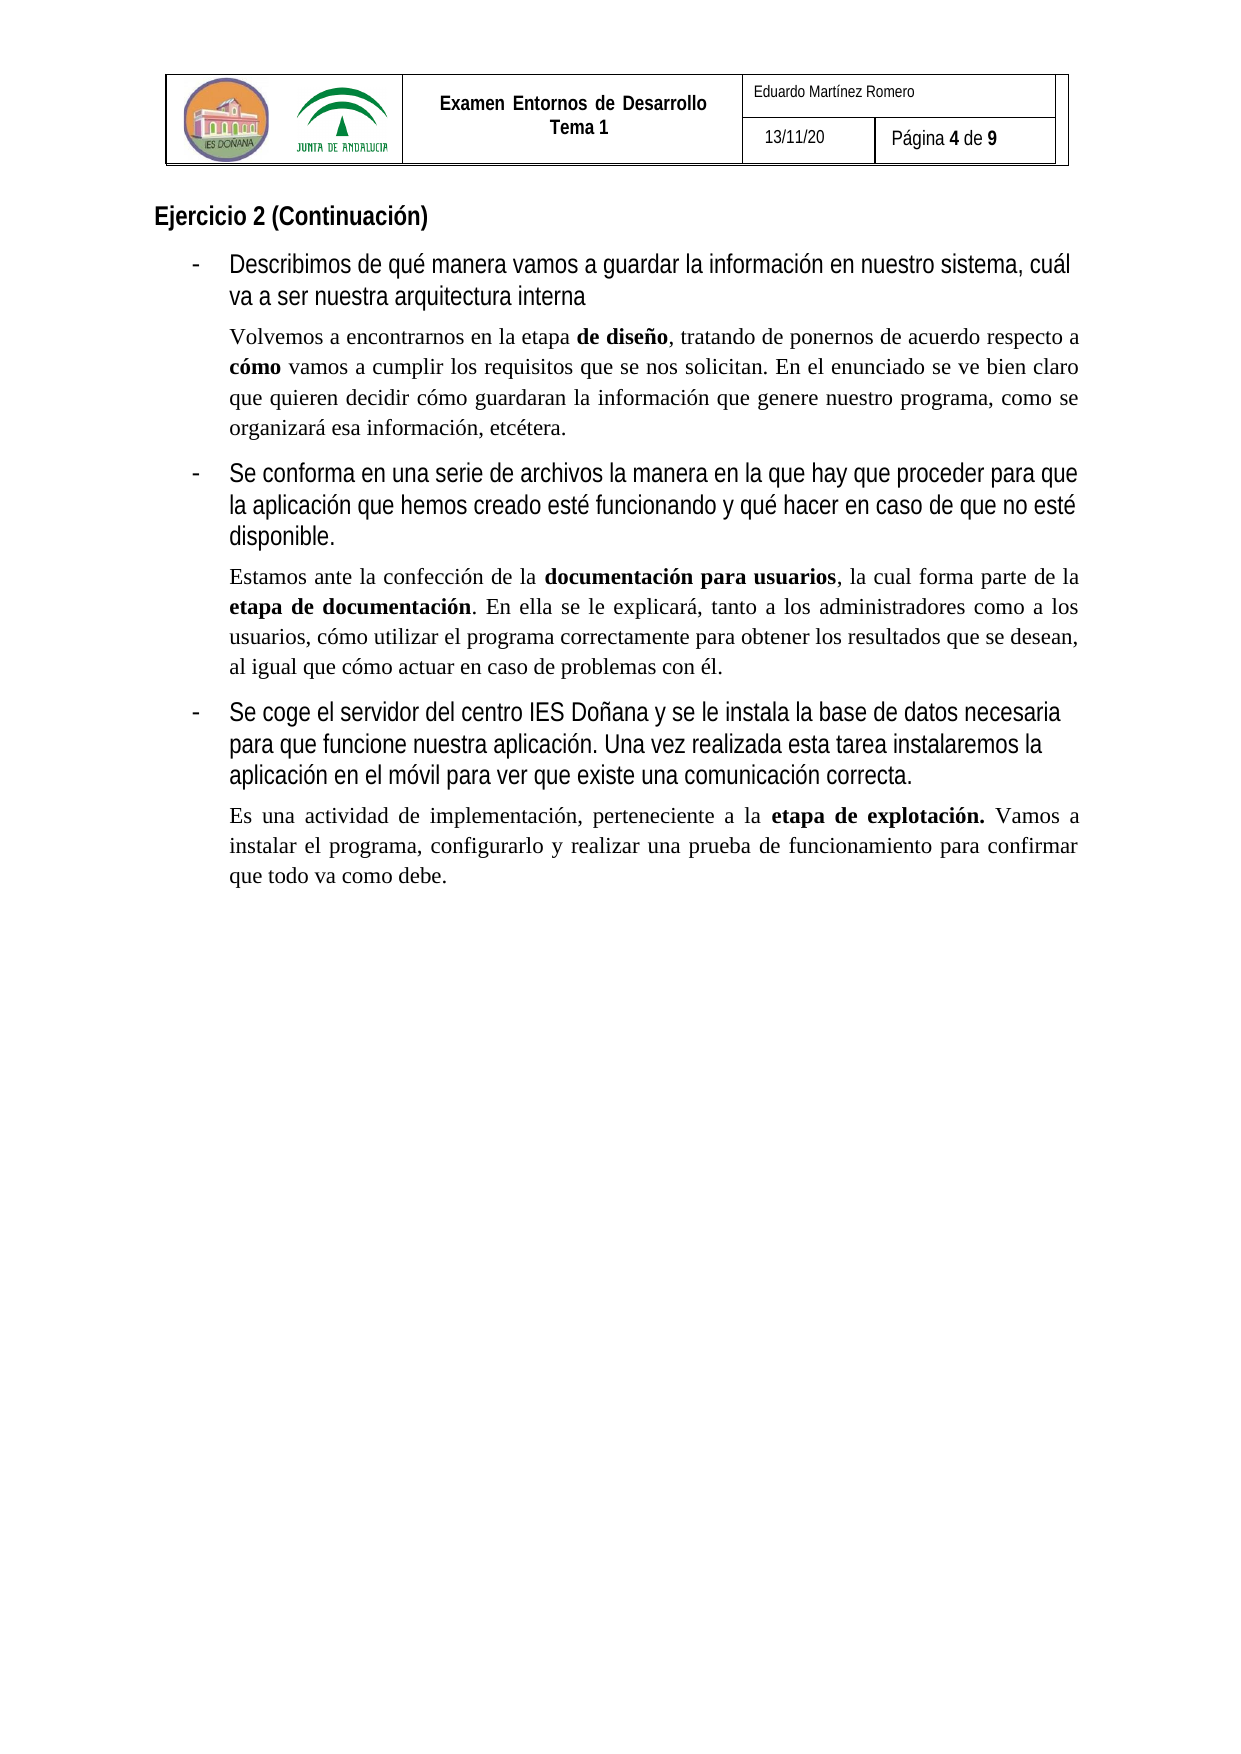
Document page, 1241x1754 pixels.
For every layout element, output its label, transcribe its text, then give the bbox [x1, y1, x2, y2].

list Es una actividad de implementación, perteneciente a la etapa de explotación. Vamos a instalar el programa, configurarlo y realizar una prueba de funcionamiento para confirmar que todo va como debe. [192, 802, 1080, 889]
list Se conforma en una serie de archivos la manera en la que hay que proceder para que la aplicación que hemos creado esté funcionando y qué hacer en caso de que no esté disponible. [192, 456, 1080, 551]
list Volvemos a encontrarnos en la etapa de diseño, tratando de ponernos de acuerdo respecto a cómo vamos a cumplir los requisitos que se nos solicitan. En el enunciado se ve bien claro que quieren decidir cómo guardaran la información que genere nuestro programa, como se organizará esa información, etcétera. [192, 323, 1080, 440]
list Estamos ante la confección de la documentación para usuarios, la cual forma parte de la etapa de documentación. En ella se le explicará, tanto a los administradores como a los usuarios, cómo utilizar el programa correctamente para obtener los resultados que se desean, al igual que cómo actuar en caso de problemas con él. [192, 563, 1080, 680]
picture [183, 77, 269, 162]
list Se coge el servidor del centro IES Doñana y se le instala la base de datos necesaria para que funcione nuestra aplicación. Una vez realizada esta tarea instalaremos la aplicación en el móvil para ver que existe una comunicación correcta. [192, 695, 1080, 790]
list Ejercicio 2 (Continuación) [154, 200, 1080, 231]
list Describimos de qué manera vamos a guardar la información en nuestro sistema, cuál va a ser nuestra arquitectura interna [192, 247, 1080, 311]
picture [296, 87, 388, 152]
